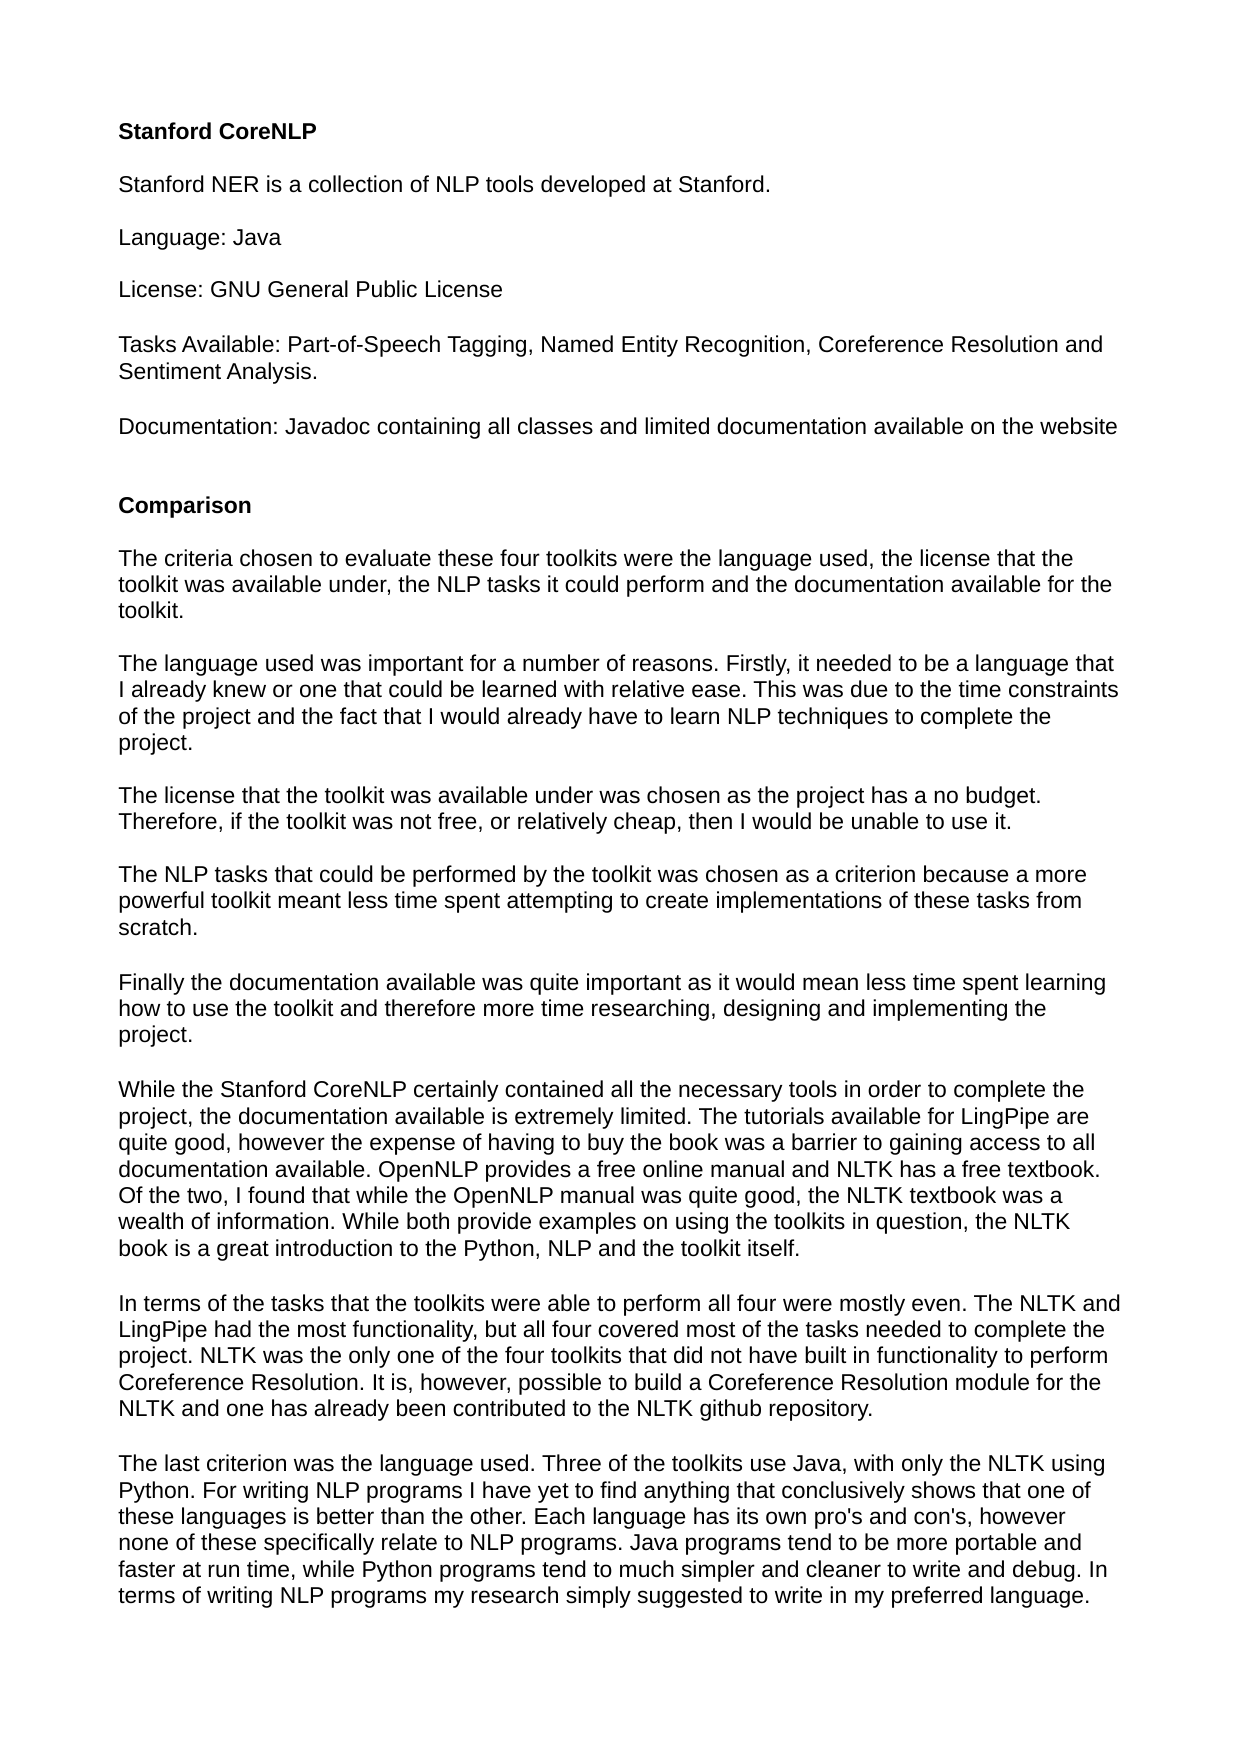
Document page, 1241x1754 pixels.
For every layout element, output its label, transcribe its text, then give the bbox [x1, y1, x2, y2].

text Stanford CoreNLP [118, 118, 1122, 144]
text The last criterion was the language used. Three of the toolkits use Java, with only the NLTK using Python. For writing NLP programs I have yet to find anything that conclusively shows that one of these languages is better than the other. Each language has its own pro's and con's, however none of these specifically relate to NLP programs. Java programs tend to be more portable and faster at run time, while Python programs tend to much simpler and cleaner to write and debug. In terms of writing NLP programs my research simply suggested to write in my preferred language. [118, 1450, 1122, 1608]
text In terms of the tasks that the toolkits were able to perform all four were mostly even. The NLTK and LingPipe had the most functionality, but all four covered most of the tasks needed to complete the project. NLTK was the only one of the four toolkits that did not have built in functionality to perform Coreference Resolution. It is, however, possible to build a Coreference Resolution module for the NLTK and one has already been contributed to the NLTK github repository. [118, 1290, 1122, 1421]
text Finally the documentation available was quite important as it would mean less time spent learning how to use the toolkit and therefore more time researching, designing and implementing the project. [118, 969, 1122, 1048]
text While the Stanford CoreNLP certainly contained all the necessary tools in order to complete the project, the documentation available is extremely limited. The tutorials available for LingPipe are quite good, however the expense of having to buy the book was a barrier to gaining access to all documentation available. OpenNLP provides a free online manual and NLTK has a free textbook. Of the two, I found that while the OpenNLP manual was quite good, the NLTK textbook was a wealth of information. While both provide examples on using the toolkits in question, the NLTK book is a great introduction to the Python, NLP and the toolkit itself. [118, 1076, 1122, 1261]
text Tasks Available: Part-of-Speech Tagging, Named Entity Recognition, Coreference Resolution and Sentiment Analysis. [118, 331, 1122, 384]
text The language used was important for a number of reasons. Firstly, it needed to be a language that I already knew or one that could be learned with relative ease. This was due to the time constraints of the project and the fact that I would already have to learn NLP techniques to complete the project. [118, 650, 1122, 755]
text Documentation: Javadoc containing all classes and limited documentation available on the website [118, 413, 1122, 439]
text The license that the toolkit was available under was chosen as the project has a no budget. Therefore, if the toolkit was not free, or relatively cheap, then I would be unable to use it. [118, 782, 1122, 834]
text License: GNU General Public License [118, 276, 1122, 303]
text The NLP tasks that could be performed by the toolkit was chosen as a criterion because a more powerful toolkit meant less time spent attempting to create implementations of these tasks from scratch. [118, 861, 1122, 940]
text Comparison [118, 492, 1122, 518]
text Language: Java [118, 223, 1122, 250]
text Stanford NER is a collection of NLP tools developed at Stanford. [118, 171, 1122, 197]
text The criteria chosen to evaluate these four toolkits were the language used, the license that the toolkit was available under, the NLP tasks it could perform and the documentation available for the toolkit. [118, 544, 1122, 624]
